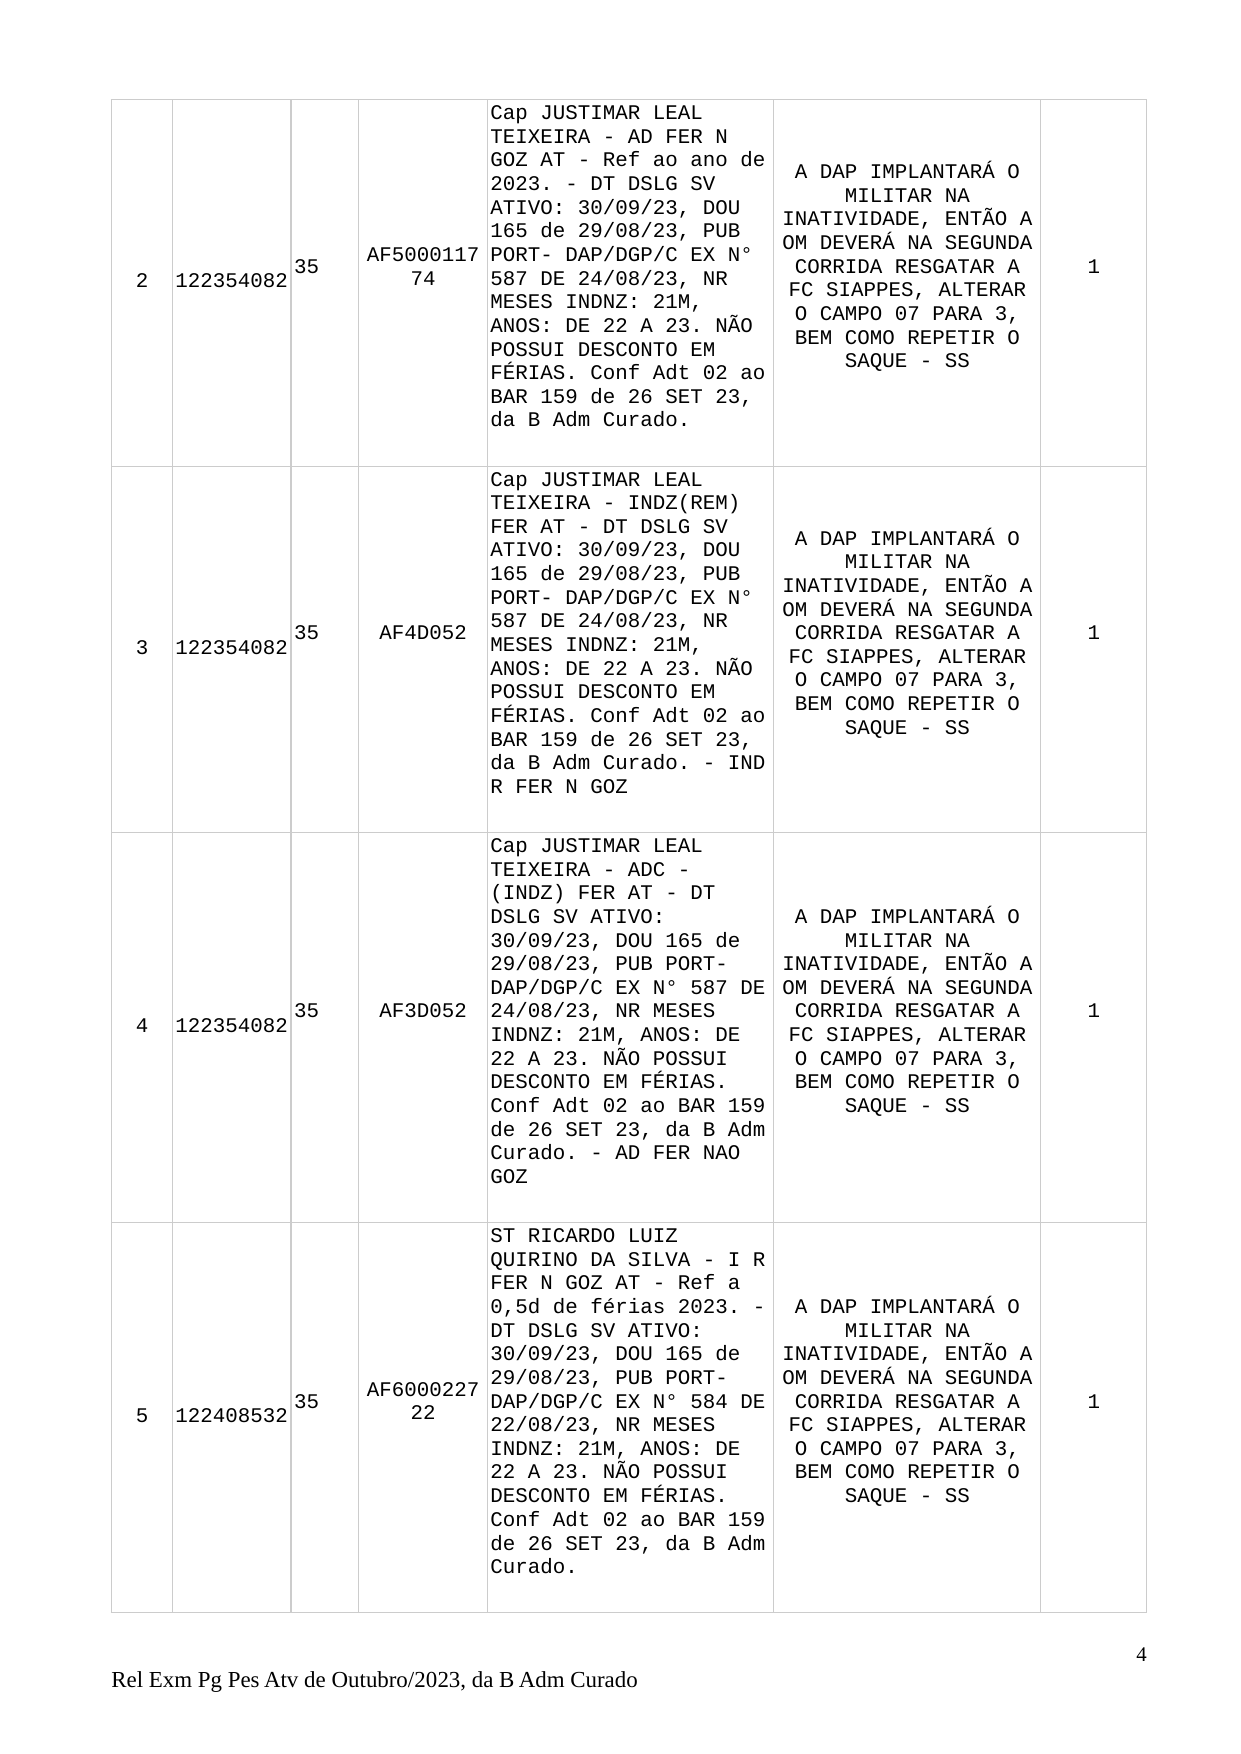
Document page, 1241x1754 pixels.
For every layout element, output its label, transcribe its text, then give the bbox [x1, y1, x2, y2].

table_cell 4 [112, 833, 172, 1222]
table_cell 35 [292, 100, 358, 466]
table_cell 1 [1041, 833, 1146, 1222]
table_cell 35 [292, 1223, 358, 1612]
table_cell A DAP IMPLANTARÁ O MILITAR NA INATIVIDADE, ENTÃO A OM DEVERÁ NA SEGUNDA CORRIDA RESGATAR A FC SIAPPES, ALTERAR O CAMPO 07 PARA 3, BEM COMO REPETIR O SAQUE - SS [774, 1223, 1040, 1612]
table_cell Cap JUSTIMAR LEAL TEIXEIRA - INDZ(REM) FER AT - DT DSLG SV ATIVO: 30/09/23, DOU 165 de 29/08/23, PUB PORT- DAP/DGP/C EX N° 587 DE 24/08/23, NR MESES INDNZ: 21M, ANOS: DE 22 A 23. NÃO POSSUI DESCONTO EM FÉRIAS. Conf Adt 02 ao BAR 159 de 26 SET 23, da B Adm Curado. - IND R FER N GOZ [488, 467, 773, 832]
table_cell 2 [112, 100, 172, 466]
table_cell 5 [112, 1223, 172, 1612]
table_cell ST RICARDO LUIZ QUIRINO DA SILVA - I R FER N GOZ AT - Ref a 0,5d de férias 2023. - DT DSLG SV ATIVO: 30/09/23, DOU 165 de 29/08/23, PUB PORT- DAP/DGP/C EX N° 584 DE 22/08/23, NR MESES INDNZ: 21M, ANOS: DE 22 A 23. NÃO POSSUI DESCONTO EM FÉRIAS. Conf Adt 02 ao BAR 159 de 26 SET 23, da B Adm Curado. [488, 1223, 773, 1612]
table_cell A DAP IMPLANTARÁ O MILITAR NA INATIVIDADE, ENTÃO A OM DEVERÁ NA SEGUNDA CORRIDA RESGATAR A FC SIAPPES, ALTERAR O CAMPO 07 PARA 3, BEM COMO REPETIR O SAQUE - SS [774, 100, 1040, 466]
table_cell 1 [1041, 100, 1146, 466]
table_cell 1 [1041, 467, 1146, 832]
table_cell AF500011774 [359, 100, 487, 466]
table_cell Cap JUSTIMAR LEAL TEIXEIRA - AD FER N GOZ AT - Ref ao ano de 2023. - DT DSLG SV ATIVO: 30/09/23, DOU 165 de 29/08/23, PUB PORT- DAP/DGP/C EX N° 587 DE 24/08/23, NR MESES INDNZ: 21M, ANOS: DE 22 A 23. NÃO POSSUI DESCONTO EM FÉRIAS. Conf Adt 02 ao BAR 159 de 26 SET 23, da B Adm Curado. [488, 100, 773, 466]
table_cell 35 [292, 833, 358, 1222]
table_cell A DAP IMPLANTARÁ O MILITAR NA INATIVIDADE, ENTÃO A OM DEVERÁ NA SEGUNDA CORRIDA RESGATAR A FC SIAPPES, ALTERAR O CAMPO 07 PARA 3, BEM COMO REPETIR O SAQUE - SS [774, 467, 1040, 832]
table_cell 122354082 [173, 467, 290, 832]
table_cell 1 [1041, 1223, 1146, 1612]
table_cell 122408532 [173, 1223, 290, 1612]
table_cell AF600022722 [359, 1223, 487, 1612]
table_cell Cap JUSTIMAR LEAL TEIXEIRA - ADC - (INDZ) FER AT - DT DSLG SV ATIVO: 30/09/23, DOU 165 de 29/08/23, PUB PORT- DAP/DGP/C EX N° 587 DE 24/08/23, NR MESES INDNZ: 21M, ANOS: DE 22 A 23. NÃO POSSUI DESCONTO EM FÉRIAS. Conf Adt 02 ao BAR 159 de 26 SET 23, da B Adm Curado. - AD FER NAO GOZ [488, 833, 773, 1222]
table_cell 122354082 [173, 100, 290, 466]
table_cell 35 [292, 467, 358, 832]
table_cell AF3D052 [359, 833, 487, 1222]
table_cell 122354082 [173, 833, 290, 1222]
table_cell A DAP IMPLANTARÁ O MILITAR NA INATIVIDADE, ENTÃO A OM DEVERÁ NA SEGUNDA CORRIDA RESGATAR A FC SIAPPES, ALTERAR O CAMPO 07 PARA 3, BEM COMO REPETIR O SAQUE - SS [774, 833, 1040, 1222]
table_cell 3 [112, 467, 172, 832]
table_cell AF4D052 [359, 467, 487, 832]
